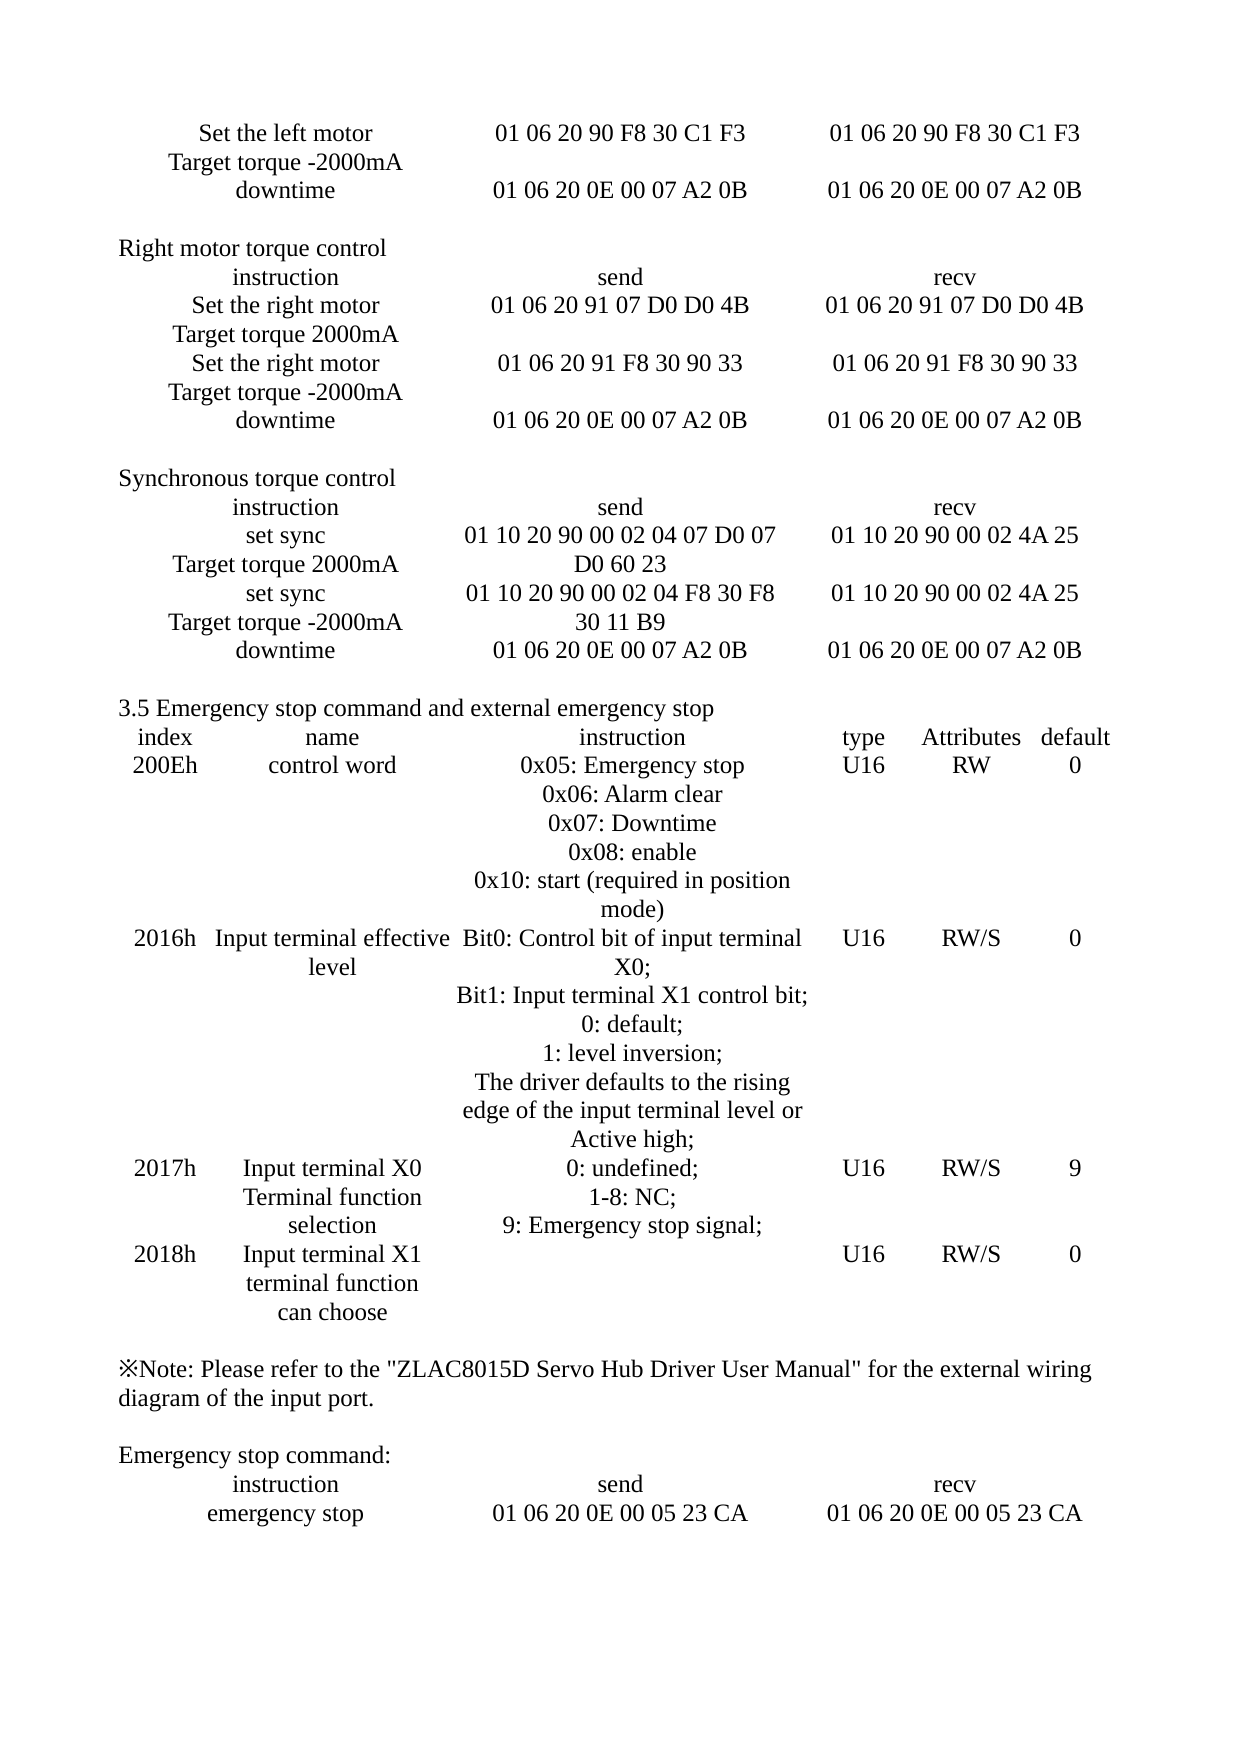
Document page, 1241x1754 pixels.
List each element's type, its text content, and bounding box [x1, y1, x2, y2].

table_cell RW/S [915, 1239, 1027, 1326]
table_cell downtime [118, 636, 453, 664]
table_cell downtime [118, 406, 453, 434]
table_cell Bit0: Control bit of input terminal X0; Bit1: Input terminal X1 control bit; 0: default; 1: level inversion; The driver defaults to the rising edge of the input terminal level or Active high; [453, 923, 812, 1153]
table_cell 01 10 20 90 00 02 04 07 D0 07 D0 60 23 [453, 521, 787, 578]
table_header name [212, 722, 453, 751]
table_cell set sync Target torque 2000mA [118, 521, 453, 578]
table_cell U16 [812, 1239, 915, 1326]
table_cell RW/S [915, 923, 1027, 1153]
table_header send [453, 492, 787, 521]
table_header instruction [453, 722, 812, 751]
table_cell 01 06 20 0E 00 05 23 CA [453, 1498, 787, 1535]
table_header Attributes [915, 722, 1027, 751]
table_header send [453, 262, 787, 291]
table_cell 2018h [118, 1239, 212, 1326]
table_cell 01 10 20 90 00 02 4A 25 [788, 578, 1122, 636]
table_cell 01 10 20 90 00 02 4A 25 [788, 521, 1122, 578]
table_header default [1028, 722, 1123, 751]
table_cell Set the right motor Target torque 2000mA [118, 291, 453, 348]
table_cell 2016h [118, 923, 212, 1153]
text Synchronous torque control [118, 463, 1122, 492]
text ※Note: Please refer to the "ZLAC8015D Servo Hub Driver User Manual" for the external wiring diagram of the input port. [118, 1354, 1122, 1412]
table_cell emergency stop [118, 1498, 453, 1535]
table_header instruction [118, 492, 453, 521]
table_cell Set the left motor Target torque -2000mA [118, 118, 453, 176]
table_cell 0 [1028, 1239, 1123, 1326]
table_cell 01 06 20 0E 00 07 A2 0B [453, 406, 787, 434]
table_cell 01 06 20 0E 00 07 A2 0B [453, 176, 787, 204]
table_header index [118, 722, 212, 751]
table_cell 0x05: Emergency stop 0x06: Alarm clear 0x07: Downtime 0x08: enable 0x10: start (required in position mode) [453, 751, 812, 923]
table_cell 0: undefined; 1-8: NC; 9: Emergency stop signal; [453, 1153, 812, 1326]
text Emergency stop command: [118, 1441, 1122, 1469]
table_header type [812, 722, 915, 751]
table_cell 9 [1028, 1153, 1123, 1239]
table_cell 01 06 20 90 F8 30 C1 F3 [788, 118, 1122, 176]
table_cell downtime [118, 176, 453, 204]
table_cell 200Eh [118, 751, 212, 923]
table_cell 01 06 20 0E 00 07 A2 0B [788, 176, 1122, 204]
table_cell 0 [1028, 923, 1123, 1153]
table_cell 01 06 20 0E 00 07 A2 0B [788, 406, 1122, 434]
table_cell Set the right motor Target torque -2000mA [118, 348, 453, 406]
table_cell 01 06 20 91 F8 30 90 33 [453, 348, 787, 406]
table_header recv [788, 262, 1122, 291]
table_cell 01 06 20 91 07 D0 D0 4B [453, 291, 787, 348]
table_cell 01 06 20 91 07 D0 D0 4B [788, 291, 1122, 348]
table_header send [453, 1469, 787, 1498]
table_cell RW [915, 751, 1027, 923]
table_cell RW/S [915, 1153, 1027, 1239]
table_header instruction [118, 1469, 453, 1498]
table_header recv [788, 1469, 1122, 1498]
table_cell 2017h [118, 1153, 212, 1239]
table_cell Input terminal effective level [212, 923, 453, 1153]
table_header instruction [118, 262, 453, 291]
table_cell 01 06 20 91 F8 30 90 33 [788, 348, 1122, 406]
table_cell 01 06 20 0E 00 07 A2 0B [453, 636, 787, 664]
table_cell Input terminal X1 terminal function can choose [212, 1239, 453, 1326]
table_cell control word [212, 751, 453, 923]
table_cell U16 [812, 751, 915, 923]
table_cell Input terminal X0 Terminal function selection [212, 1153, 453, 1239]
text 3.5 Emergency stop command and external emergency stop [118, 693, 1122, 722]
table_cell 01 06 20 90 F8 30 C1 F3 [453, 118, 787, 176]
table_cell 0 [1028, 751, 1123, 923]
table_cell U16 [812, 1153, 915, 1239]
table_cell 01 10 20 90 00 02 04 F8 30 F8 30 11 B9 [453, 578, 787, 636]
table_cell set sync Target torque -2000mA [118, 578, 453, 636]
text Right motor torque control [118, 233, 1122, 262]
table_cell 01 06 20 0E 00 05 23 CA [788, 1498, 1122, 1535]
table_cell U16 [812, 923, 915, 1153]
table_header recv [788, 492, 1122, 521]
table_cell 01 06 20 0E 00 07 A2 0B [788, 636, 1122, 664]
